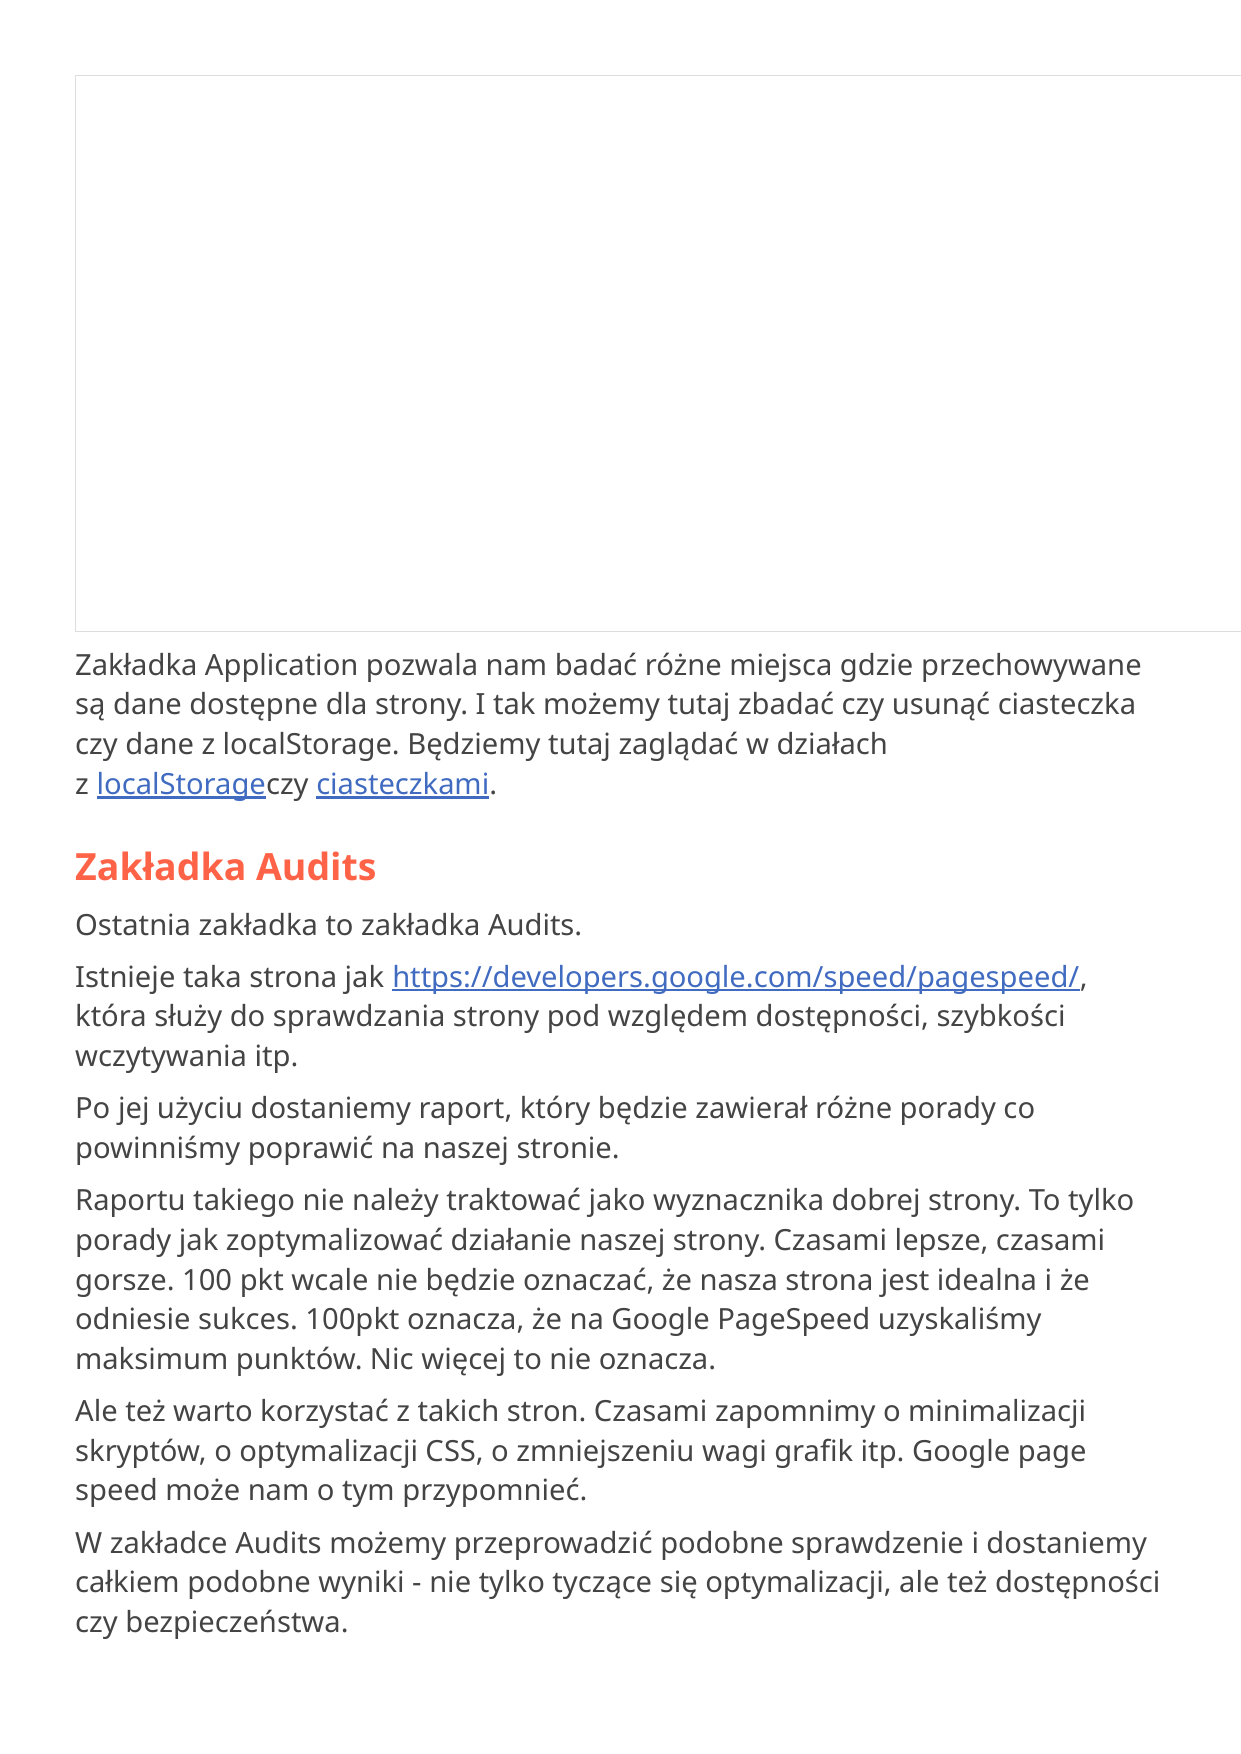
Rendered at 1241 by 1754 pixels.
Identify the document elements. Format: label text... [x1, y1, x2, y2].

text W zakładce Audits możemy przeprowadzić podobne sprawdzenie i dostaniemy całkiem podobne wyniki - nie tylko tyczące się optymalizacji, ale też dostępności czy bezpieczeństwa. [75, 1522, 1165, 1641]
text Ostatnia zakładka to zakładka Audits. [75, 904, 1165, 943]
subtitle Zakładka Audits [75, 840, 1165, 891]
text Raportu takiego nie należy traktować jako wyznacznika dobrej strony. To tylko porady jak zoptymalizować działanie naszej strony. Czasami lepsze, czasami gorsze. 100 pkt wcale nie będzie oznaczać, że nasza strona jest idealna i że odniesie sukces. 100pkt oznacza, że na Google PageSpeed uzyskaliśmy maksimum punktów. Nic więcej to nie oznacza. [75, 1179, 1165, 1378]
text Istnieje taka strona jak https://developers.google.com/speed/pagespeed/, która służy do sprawdzania strony pod względem dostępności, szybkości wczytywania itp. [75, 956, 1165, 1075]
text Zakładka Application pozwala nam badać różne miejsca gdzie przechowywane są dane dostępne dla strony. I tak możemy tutaj zbadać czy usunąć ciasteczka czy dane z localStorage. Będziemy tutaj zaglądać w działach z localStorageczy ciasteczkami. [75, 644, 1165, 803]
text Ale też warto korzystać z takich stron. Czasami zapomnimy o minimalizacji skryptów, o optymalizacji CSS, o zmniejszeniu wagi grafik itp. Google page speed może nam o tym przypomnieć. [75, 1390, 1165, 1509]
text Po jej użyciu dostaniemy raport, który będzie zawierał różne porady co powinniśmy poprawić na naszej stronie. [75, 1087, 1165, 1167]
